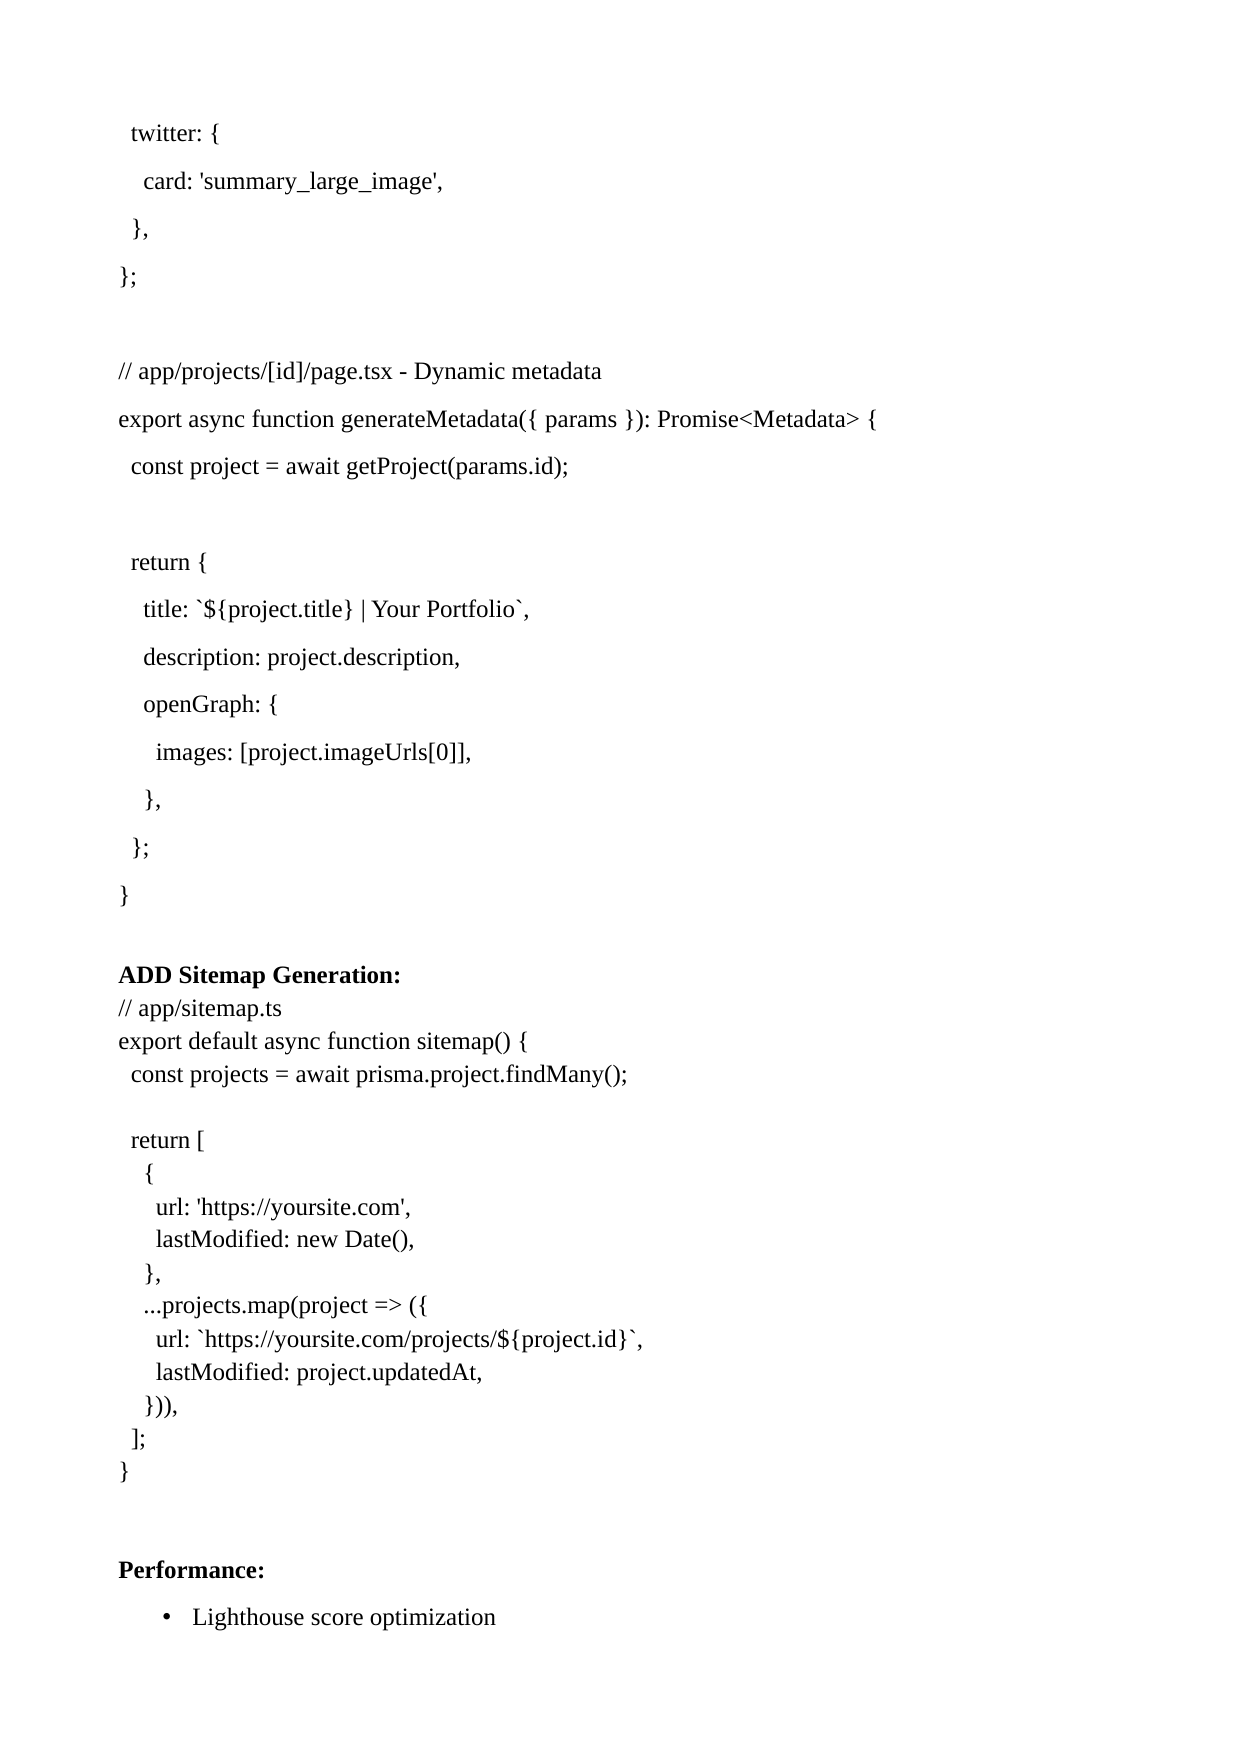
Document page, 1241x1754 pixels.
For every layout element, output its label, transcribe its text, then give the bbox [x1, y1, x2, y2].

text }; [118, 261, 1122, 290]
text lastModified: project.updatedAt, [118, 1357, 1122, 1385]
text })), [118, 1390, 1122, 1418]
text }; [118, 832, 1122, 861]
text // app/projects/[id]/page.tsx - Dynamic metadata [118, 356, 1122, 385]
text images: [project.imageUrls[0]], [118, 737, 1122, 766]
text openGraph: { [118, 689, 1122, 718]
text const projects = await prisma.project.findMany(); [118, 1059, 1122, 1088]
text twitter: { [118, 118, 1122, 147]
text }, [118, 1258, 1122, 1286]
text title: `${project.title} | Your Portfolio`, [118, 594, 1122, 623]
text Performance: [118, 1555, 1122, 1583]
list Lighthouse score optimization [162, 1602, 1122, 1631]
text url: `https://yoursite.com/projects/${project.id}`, [118, 1324, 1122, 1352]
text } [118, 880, 1122, 908]
text export async function generateMetadata({ params }): Promise<Metadata> { [118, 404, 1122, 432]
text url: 'https://yoursite.com', [118, 1192, 1122, 1220]
text export default async function sitemap() { [118, 1026, 1122, 1055]
text }, [118, 213, 1122, 242]
text ]; [118, 1423, 1122, 1451]
text description: project.description, [118, 642, 1122, 671]
text { [118, 1158, 1122, 1187]
text } [118, 1456, 1122, 1484]
text return { [118, 547, 1122, 575]
text ADD Sitemap Generation: [118, 960, 1122, 989]
text ...projects.map(project => ({ [118, 1291, 1122, 1319]
text card: 'summary_large_image', [118, 166, 1122, 194]
text // app/sitemap.ts [118, 993, 1122, 1022]
text return [ [118, 1126, 1122, 1154]
text lastModified: new Date(), [118, 1224, 1122, 1253]
text const project = await getProject(params.id); [118, 451, 1122, 480]
text }, [118, 784, 1122, 813]
